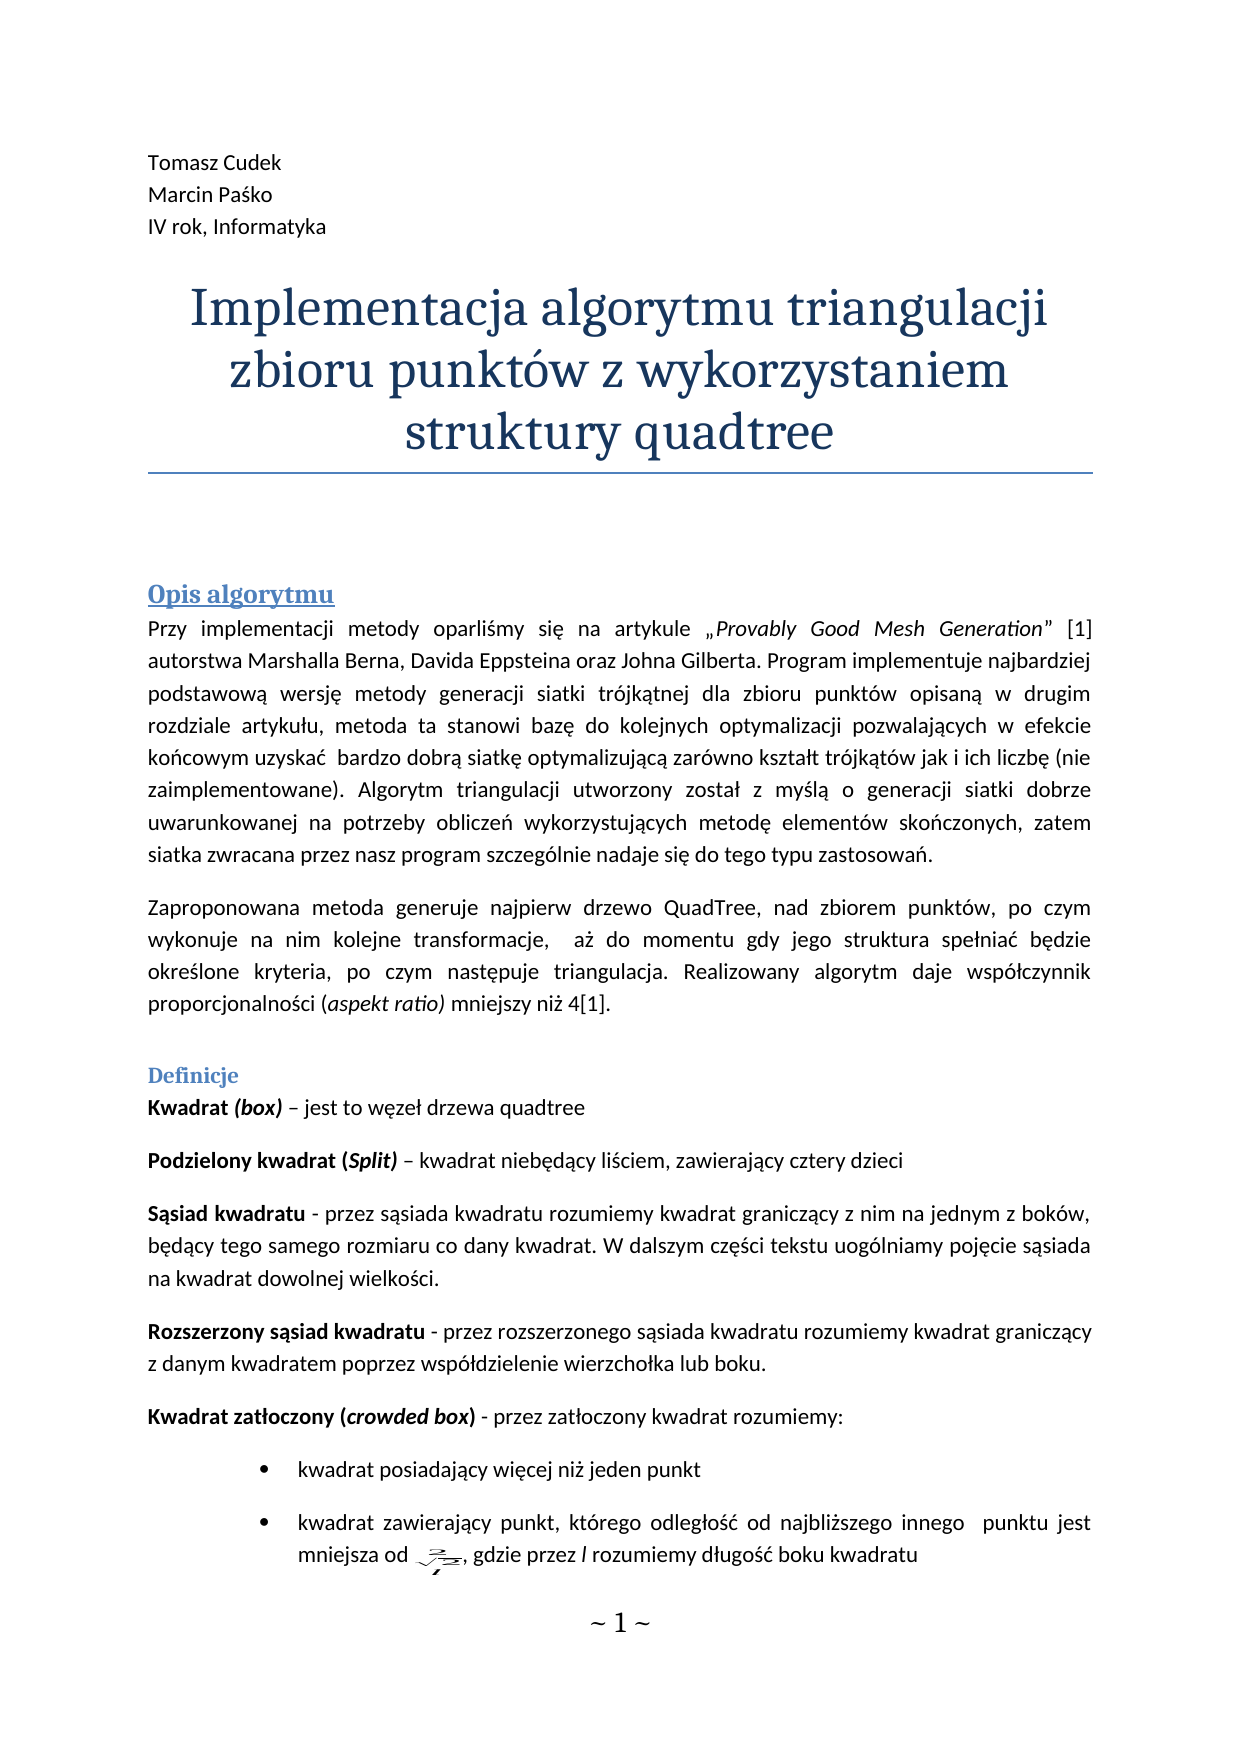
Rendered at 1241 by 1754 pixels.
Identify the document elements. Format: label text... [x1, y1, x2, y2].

text Sąsiad kwadratu - przez sąsiada kwadratu rozumiemy kwadrat graniczący z nim na jednym z boków, będący tego samego rozmiaru co dany kwadrat. W dalszym części tekstu uogólniamy pojęcie sąsiada na kwadrat dowolnej wielkości. [148, 1199, 1093, 1292]
text Marcin Paśko [148, 180, 1093, 208]
text Zaproponowana metoda generuje najpierw drzewo QuadTree, nad zbiorem punktów, po czym wykonuje na nim kolejne transformacje, aż do momentu gdy jego struktura spełniać będzie określone kryteria, po czym następuje triangulacja. Realizowany algorytm daje współczynnik proporcjonalności (aspekt ratio) mniejszy niż 4[1]. [148, 893, 1093, 1017]
text Podzielony kwadrat (Split) – kwadrat niebędący liściem, zawierający cztery dzieci [148, 1146, 1093, 1174]
list kwadrat zawierający punkt, którego odległość od najbliższego innego punktu jest mniejsza od , gdzie przez l rozumiemy długość boku kwadratu [260, 1508, 1093, 1577]
text IV rok, Informatyka [148, 212, 1093, 240]
text Rozszerzony sąsiad kwadratu - przez rozszerzonego sąsiada kwadratu rozumiemy kwadrat graniczący z danym kwadratem poprzez współdzielenie wierzchołka lub boku. [148, 1317, 1093, 1377]
list kwadrat posiadający więcej niż jeden punkt [260, 1455, 1093, 1483]
text Tomasz Cudek [148, 148, 1093, 176]
text Kwadrat (box) – jest to węzeł drzewa quadtree [148, 1093, 1093, 1121]
subtitle Definicje [148, 1063, 1093, 1089]
text Implementacja algorytmu triangulacji zbioru punktów z wykorzystaniem struktury quadtree [148, 276, 1093, 472]
text Kwadrat zatłoczony (crowded box) - przez zatłoczony kwadrat rozumiemy: [148, 1402, 1093, 1430]
text Przy implementacji metody oparliśmy się na artykule „Provably Good Mesh Generation” [1] autorstwa Marshalla Berna, Davida Eppsteina oraz Johna Gilberta. Program implementuje najbardziej podstawową wersję metody generacji siatki trójkątnej dla zbioru punktów opisaną w drugim rozdziale artykułu, metoda ta stanowi bazę do kolejnych optymalizacji pozwalających w efekcie końcowym uzyskać bardzo dobrą siatkę optymalizującą zarówno kształt trójkątów jak i ich liczbę (nie zaimplementowane). Algorytm triangulacji utworzony został z myślą o generacji siatki dobrze uwarunkowanej na potrzeby obliczeń wykorzystujących metodę elementów skończonych, zatem siatka zwracana przez nasz program szczególnie nadaje się do tego typu zastosowań. [148, 614, 1093, 868]
subtitle Opis algorytmu [148, 579, 1093, 610]
